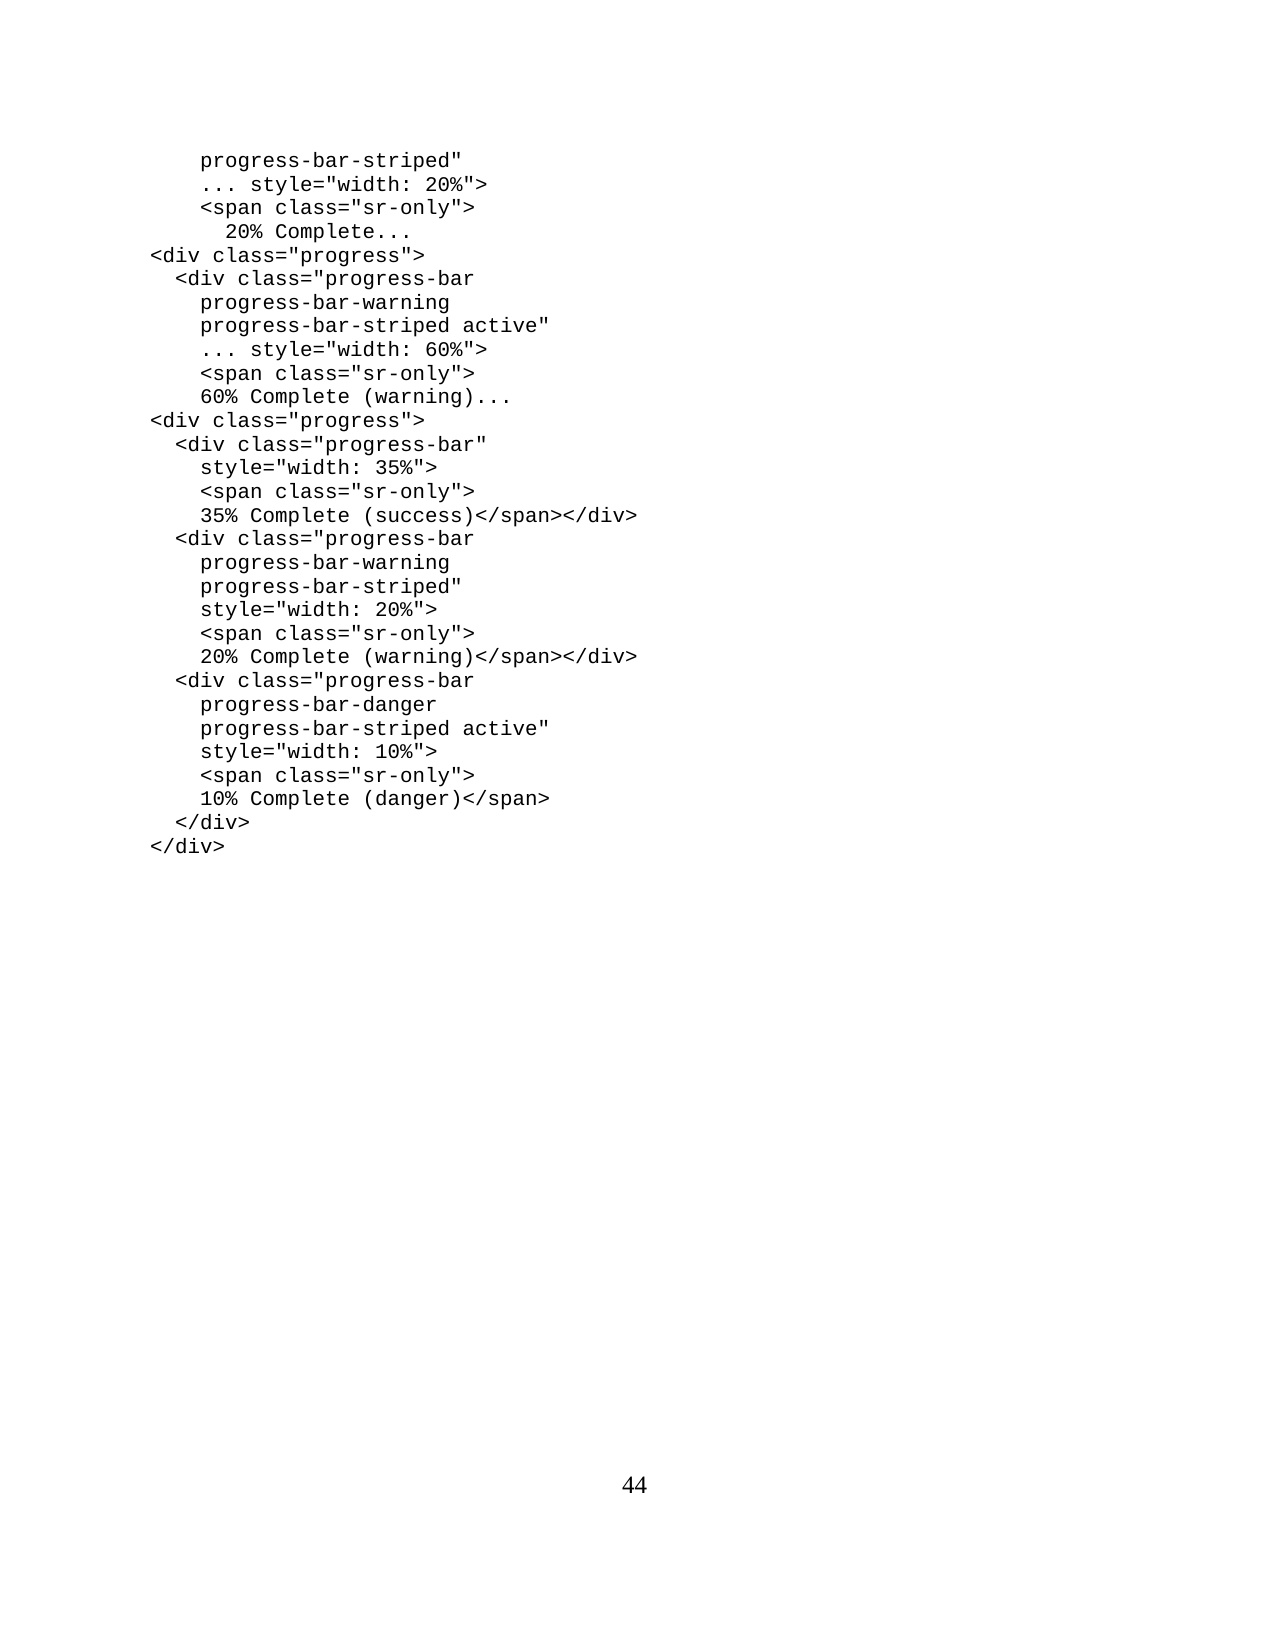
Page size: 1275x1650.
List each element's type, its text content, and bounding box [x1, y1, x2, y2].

text style="width: 20%"> [150, 599, 1125, 623]
text <div class="progress-bar [150, 528, 1125, 552]
text </div> [150, 812, 1125, 836]
text progress-bar-striped active" [150, 316, 1125, 339]
text 35% Complete (success)</span></div> [150, 505, 1125, 528]
text <span class="sr-only"> [150, 363, 1125, 386]
text style="width: 10%"> [150, 741, 1125, 765]
text progress-bar-warning [150, 552, 1125, 576]
text ... style="width: 20%"> [150, 174, 1125, 197]
text <div class="progress"> [150, 244, 1125, 268]
text <span class="sr-only"> [150, 623, 1125, 647]
text <div class="progress-bar [150, 670, 1125, 694]
text <span class="sr-only"> [150, 765, 1125, 788]
text <div class="progress-bar [150, 268, 1125, 292]
text <span class="sr-only"> [150, 481, 1125, 505]
text style="width: 35%"> [150, 457, 1125, 481]
text 20% Complete... [150, 221, 1125, 244]
text 10% Complete (danger)</span> [150, 788, 1125, 812]
text progress-bar-danger [150, 694, 1125, 717]
text <div class="progress"> [150, 410, 1125, 434]
text 20% Complete (warning)</span></div> [150, 647, 1125, 670]
text progress-bar-warning [150, 292, 1125, 316]
text progress-bar-striped" [150, 150, 1125, 174]
text ... style="width: 60%"> [150, 339, 1125, 363]
text progress-bar-striped active" [150, 717, 1125, 741]
text <div class="progress-bar" [150, 434, 1125, 457]
text 60% Complete (warning)... [150, 386, 1125, 410]
text <span class="sr-only"> [150, 197, 1125, 221]
text progress-bar-striped" [150, 576, 1125, 599]
text </div> [150, 836, 1125, 859]
